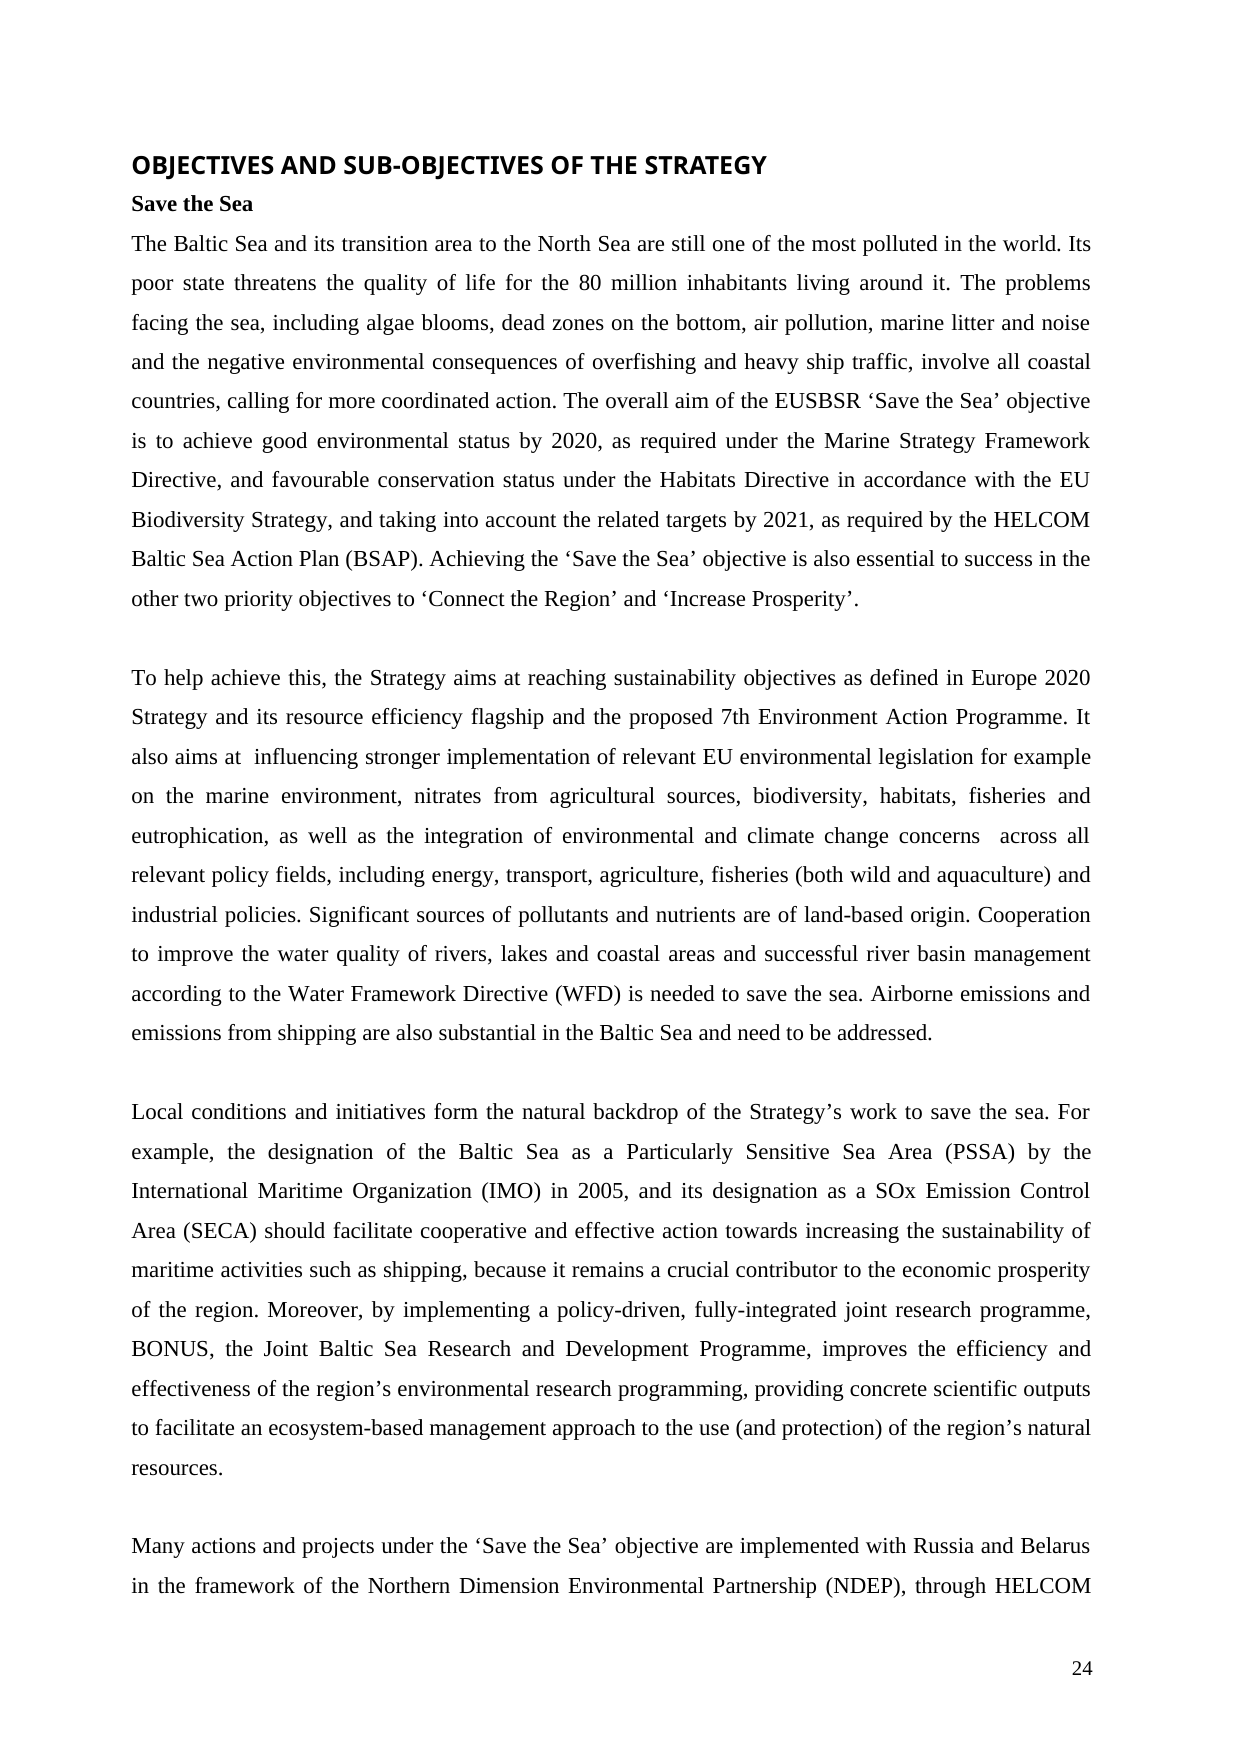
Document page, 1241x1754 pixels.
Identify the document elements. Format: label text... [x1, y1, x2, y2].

subtitle Save the Sea [131, 190, 1092, 217]
text Local conditions and initiatives form the natural backdrop of the Strategy’s work to save the sea. For example, the designation of the Baltic Sea as a Particularly Sensitive Sea Area (PSSA) by the International Maritime Organization (IMO) in 2005, and its designation as a SOx Emission Control Area (SECA) should facilitate cooperative and effective action towards increasing the sustainability of maritime activities such as shipping, because it remains a crucial contributor to the economic prosperity of the region. Moreover, by implementing a policy-driven, fully-integrated joint research programme, BONUS, the Joint Baltic Sea Research and Development Programme, improves the efficiency and effectiveness of the region’s environmental research programming, providing concrete scientific outputs to facilitate an ecosystem-based management approach to the use (and protection) of the region’s natural resources. [131, 1098, 1092, 1480]
text Many actions and projects under the ‘Save the Sea’ objective are implemented with Russia and Belarus in the framework of the Northern Dimension Environmental Partnership (NDEP), through HELCOM [131, 1532, 1092, 1598]
subtitle Objectives and sub-objectives of the Strategy [131, 148, 1123, 182]
text The Baltic Sea and its transition area to the North Sea are still one of the most polluted in the world. Its poor state threatens the quality of life for the 80 million inhabitants living around it. The problems facing the sea, including algae blooms, dead zones on the bottom, air pollution, marine litter and noise and the negative environmental consequences of overfishing and heavy ship traffic, involve all coastal countries, calling for more coordinated action. The overall aim of the EUSBSR ‘Save the Sea’ objective is to achieve good environmental status by 2020, as required under the Marine Strategy Framework Directive, and favourable conservation status under the Habitats Directive in accordance with the EU Biodiversity Strategy, and taking into account the related targets by 2021, as required by the HELCOM Baltic Sea Action Plan (BSAP). Achieving the ‘Save the Sea’ objective is also essential to success in the other two priority objectives to ‘Connect the Region’ and ‘Increase Prosperity’. [131, 230, 1092, 611]
text To help achieve this, the Strategy aims at reaching sustainability objectives as defined in Europe 2020 Strategy and its resource efficiency flagship and the proposed 7th Environment Action Programme. It also aims at influencing stronger implementation of relevant EU environmental legislation for example on the marine environment, nitrates from agricultural sources, biodiversity, habitats, fisheries and eutrophication, as well as the integration of environmental and climate change concerns across all relevant policy fields, including energy, transport, agriculture, fisheries (both wild and aquaculture) and industrial policies. Significant sources of pollutants and nutrients are of land-based origin. Cooperation to improve the water quality of rivers, lakes and coastal areas and successful river basin management according to the Water Framework Directive (WFD) is needed to save the sea. Airborne emissions and emissions from shipping are also substantial in the Baltic Sea and need to be addressed. [131, 664, 1092, 1046]
